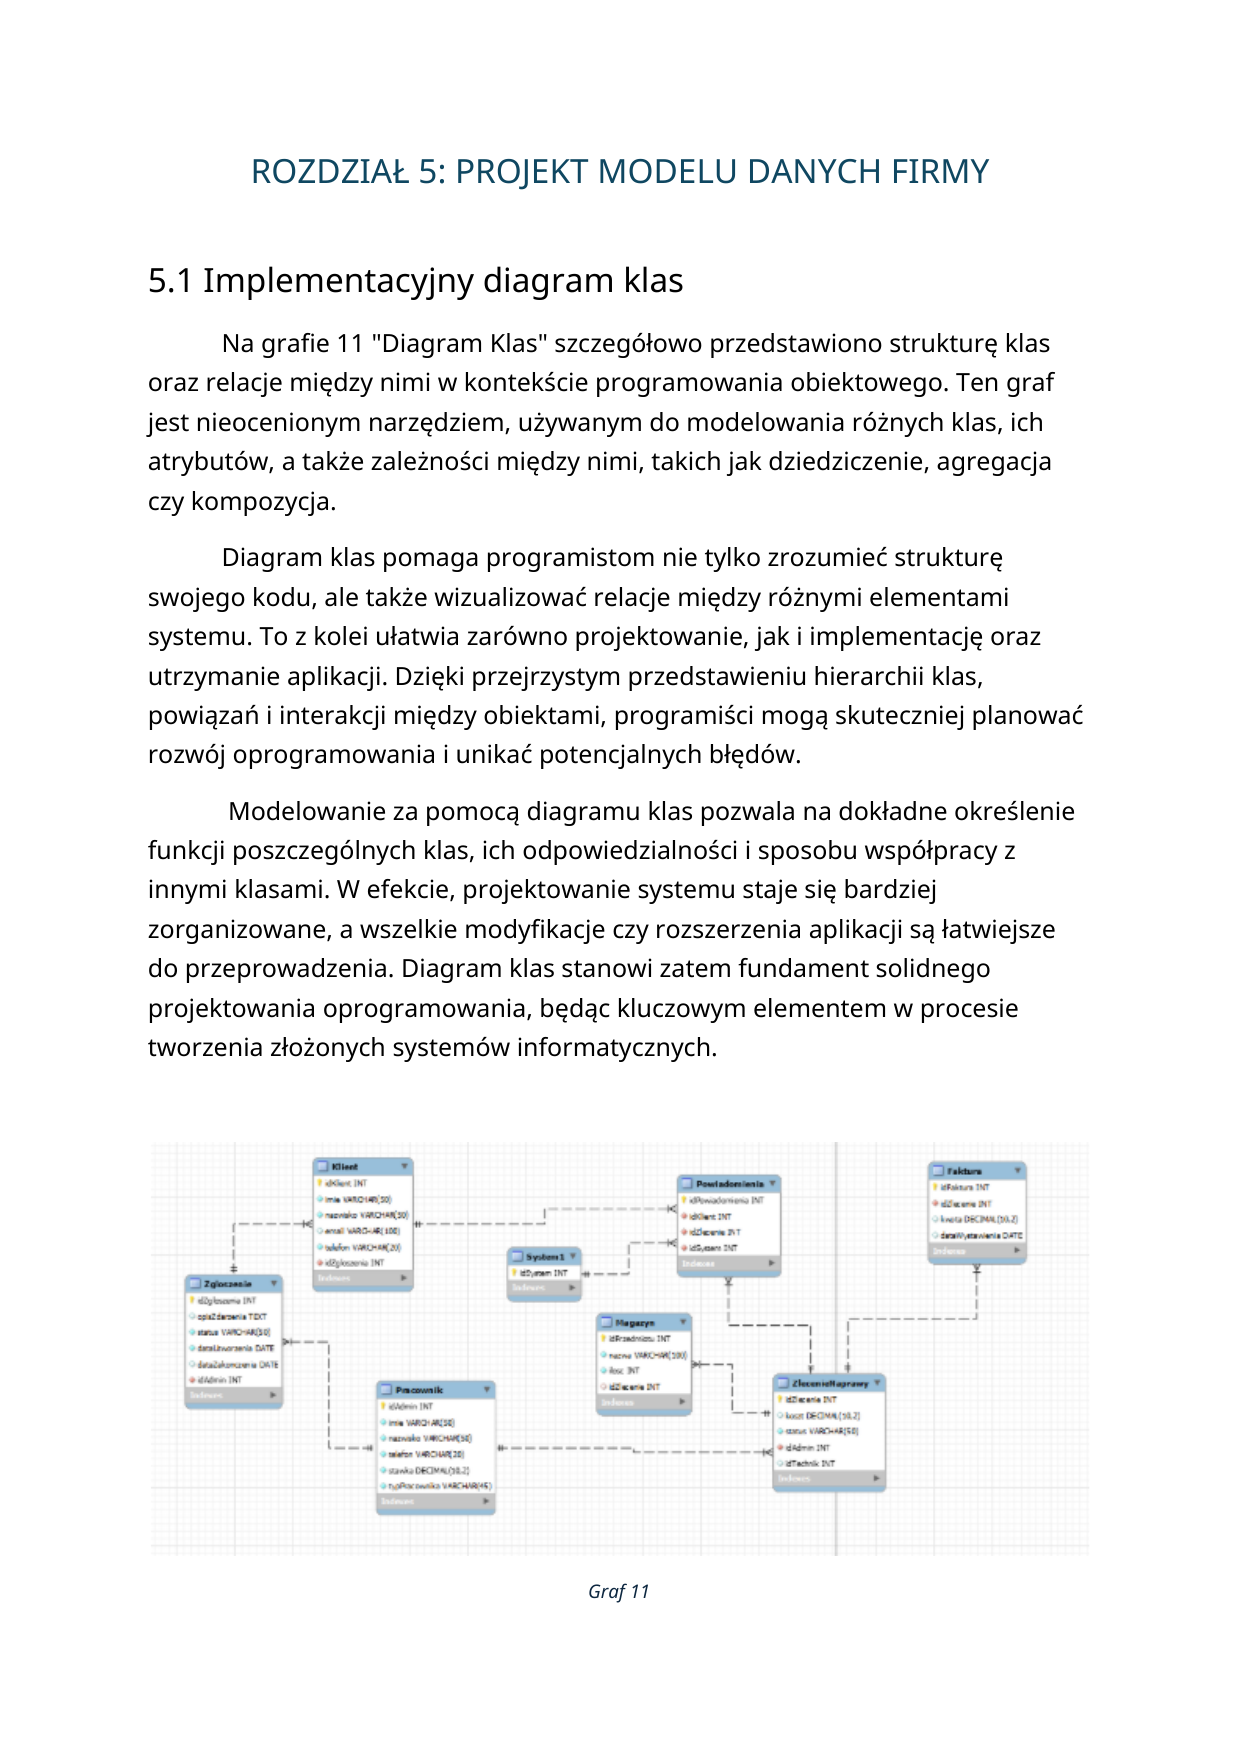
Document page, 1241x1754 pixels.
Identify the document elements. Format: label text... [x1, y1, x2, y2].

subtitle ROZDZIAŁ 5: PROJEKT MODELU DANYCH FIRMY [148, 148, 1093, 193]
text Na grafie 11 "Diagram Klas" szczegółowo przedstawiono strukturę klas oraz relacje między nimi w kontekście programowania obiektowego. Ten graf jest nieocenionym narzędziem, używanym do modelowania różnych klas, ich atrybutów, a także zależności między nimi, takich jak dziedziczenie, agregacja czy kompozycja. [148, 326, 1093, 518]
text Diagram klas pomaga programistom nie tylko zrozumieć strukturę swojego kodu, ale także wizualizować relacje między różnymi elementami systemu. To z kolei ułatwia zarówno projektowanie, jak i implementację oraz utrzymanie aplikacji. Dzięki przejrzystym przedstawieniu hierarchii klas, powiązań i interakcji między obiektami, programiści mogą skuteczniej planować rozwój oprogramowania i unikać potencjalnych błędów. [148, 540, 1093, 771]
text Graf 11 [148, 1578, 1093, 1604]
text Modelowanie za pomocą diagramu klas pozwala na dokładne określenie funkcji poszczególnych klas, ich odpowiedzialności i sposobu współpracy z innymi klasami. W efekcie, projektowanie systemu staje się bardziej zorganizowane, a wszelkie modyfikacje czy rozszerzenia aplikacji są łatwiejsze do przeprowadzenia. Diagram klas stanowi zatem fundament solidnego projektowania oprogramowania, będąc kluczowym elementem w procesie tworzenia złożonych systemów informatycznych. [148, 793, 1093, 1064]
text 5.1 Implementacyjny diagram klas [148, 256, 1093, 302]
